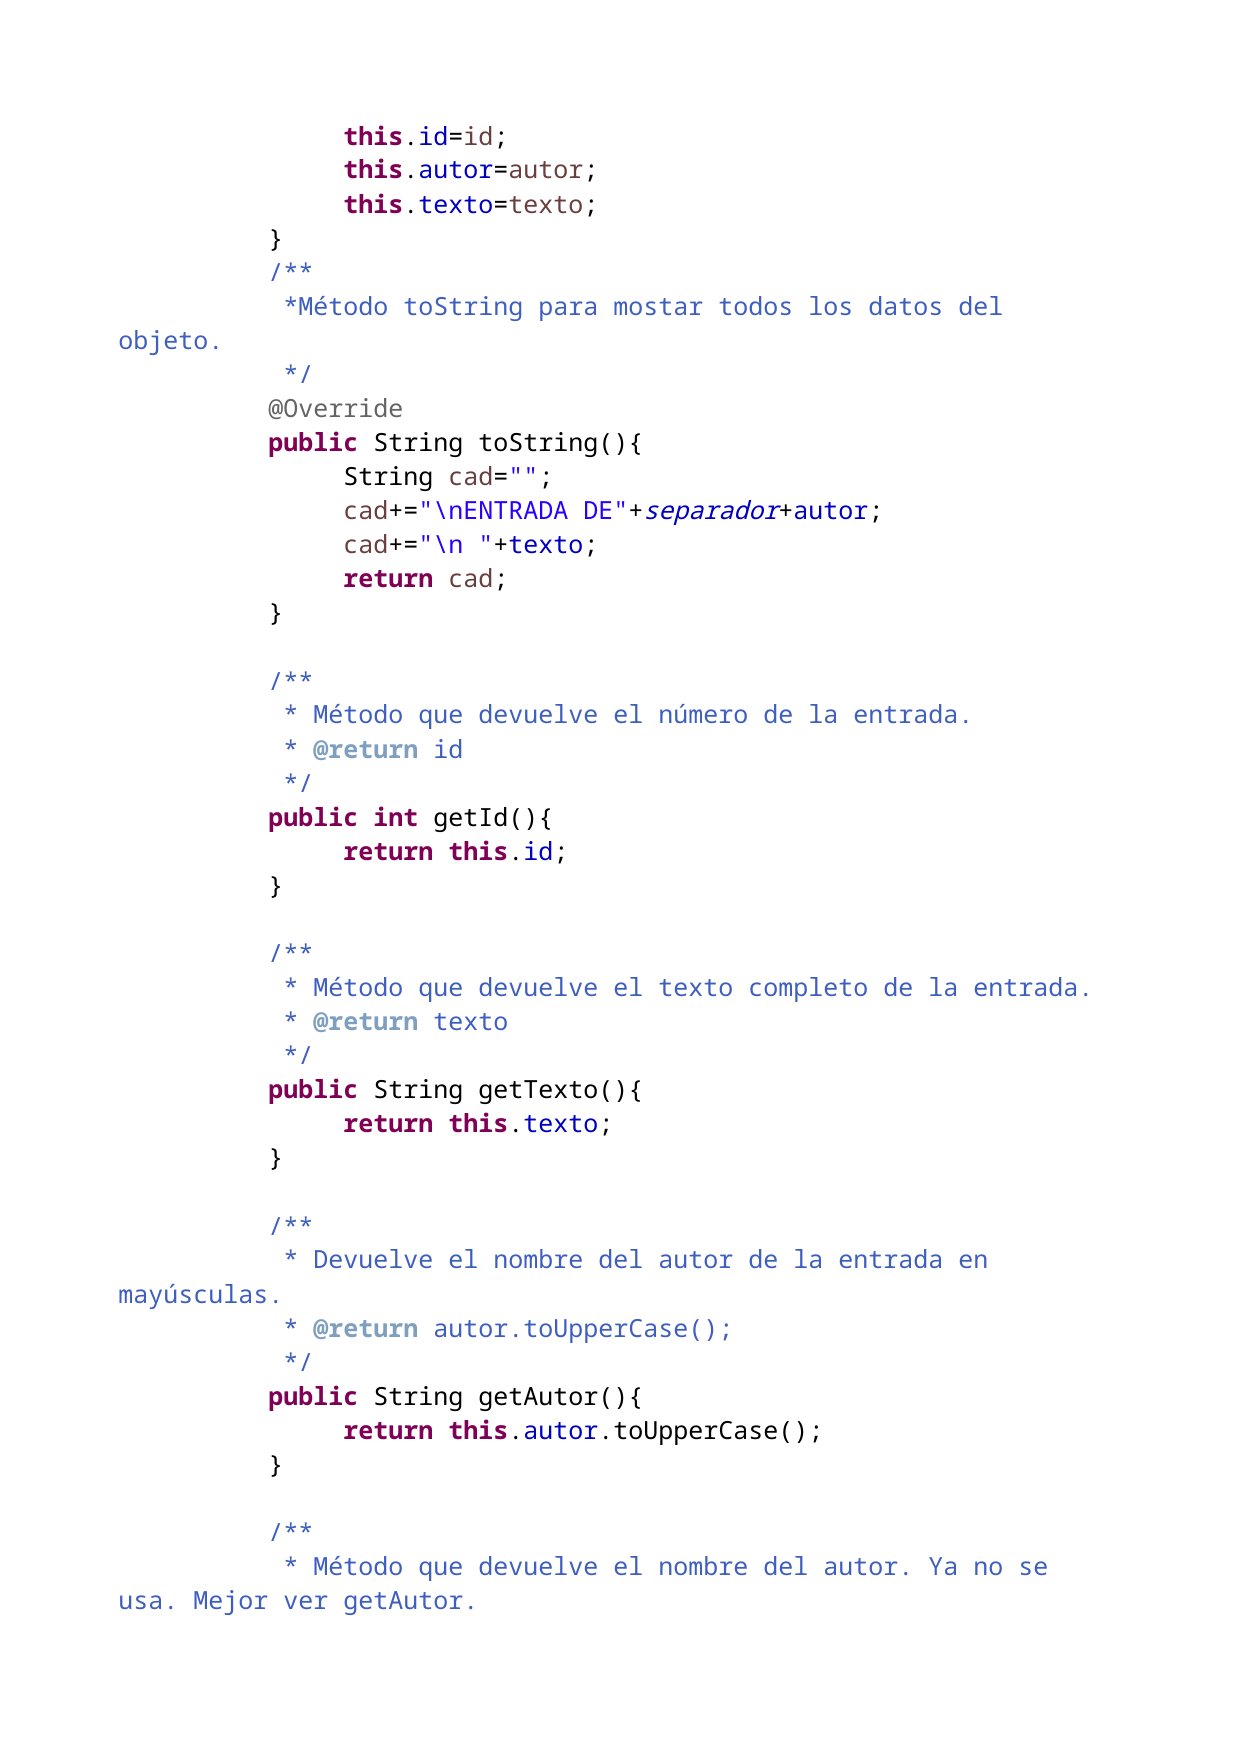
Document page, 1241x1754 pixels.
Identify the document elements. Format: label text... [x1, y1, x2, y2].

text * Método que devuelve el texto completo de la entrada. [118, 970, 1122, 1004]
text * Método que devuelve el nombre del autor. Ya no se usa. Mejor ver getAutor. [118, 1549, 1122, 1617]
text return cad; [118, 561, 1122, 595]
text return this.id; [118, 833, 1122, 867]
text */ [118, 1344, 1122, 1378]
text * @return texto [118, 1004, 1122, 1038]
text *Método toString para mostar todos los datos del objeto. [118, 288, 1122, 357]
text public int getId(){ [118, 799, 1122, 833]
text cad+="\nENTRADA DE"+separador+autor; [118, 493, 1122, 527]
text cad+="\n "+texto; [118, 527, 1122, 561]
text */ [118, 357, 1122, 391]
text this.autor=autor; [118, 152, 1122, 186]
text } [118, 595, 1122, 629]
text /** [118, 663, 1122, 697]
text return this.texto; [118, 1106, 1122, 1140]
text } [118, 1140, 1122, 1174]
text return this.autor.toUpperCase(); [118, 1412, 1122, 1447]
text public String getTexto(){ [118, 1072, 1122, 1106]
text */ [118, 1038, 1122, 1072]
text */ [118, 765, 1122, 799]
text } [118, 1447, 1122, 1481]
text @Override [118, 391, 1122, 425]
text /** [118, 254, 1122, 288]
text } [118, 867, 1122, 902]
text * Método que devuelve el número de la entrada. [118, 697, 1122, 731]
text this.id=id; [118, 118, 1122, 152]
text public String toString(){ [118, 425, 1122, 459]
text this.texto=texto; [118, 186, 1122, 220]
text /** [118, 1208, 1122, 1242]
text } [118, 220, 1122, 254]
text * @return id [118, 731, 1122, 765]
text /** [118, 1515, 1122, 1549]
text String cad=""; [118, 459, 1122, 493]
text * Devuelve el nombre del autor de la entrada en mayúsculas. [118, 1242, 1122, 1310]
text * @return autor.toUpperCase(); [118, 1310, 1122, 1344]
text /** [118, 936, 1122, 970]
text public String getAutor(){ [118, 1378, 1122, 1412]
